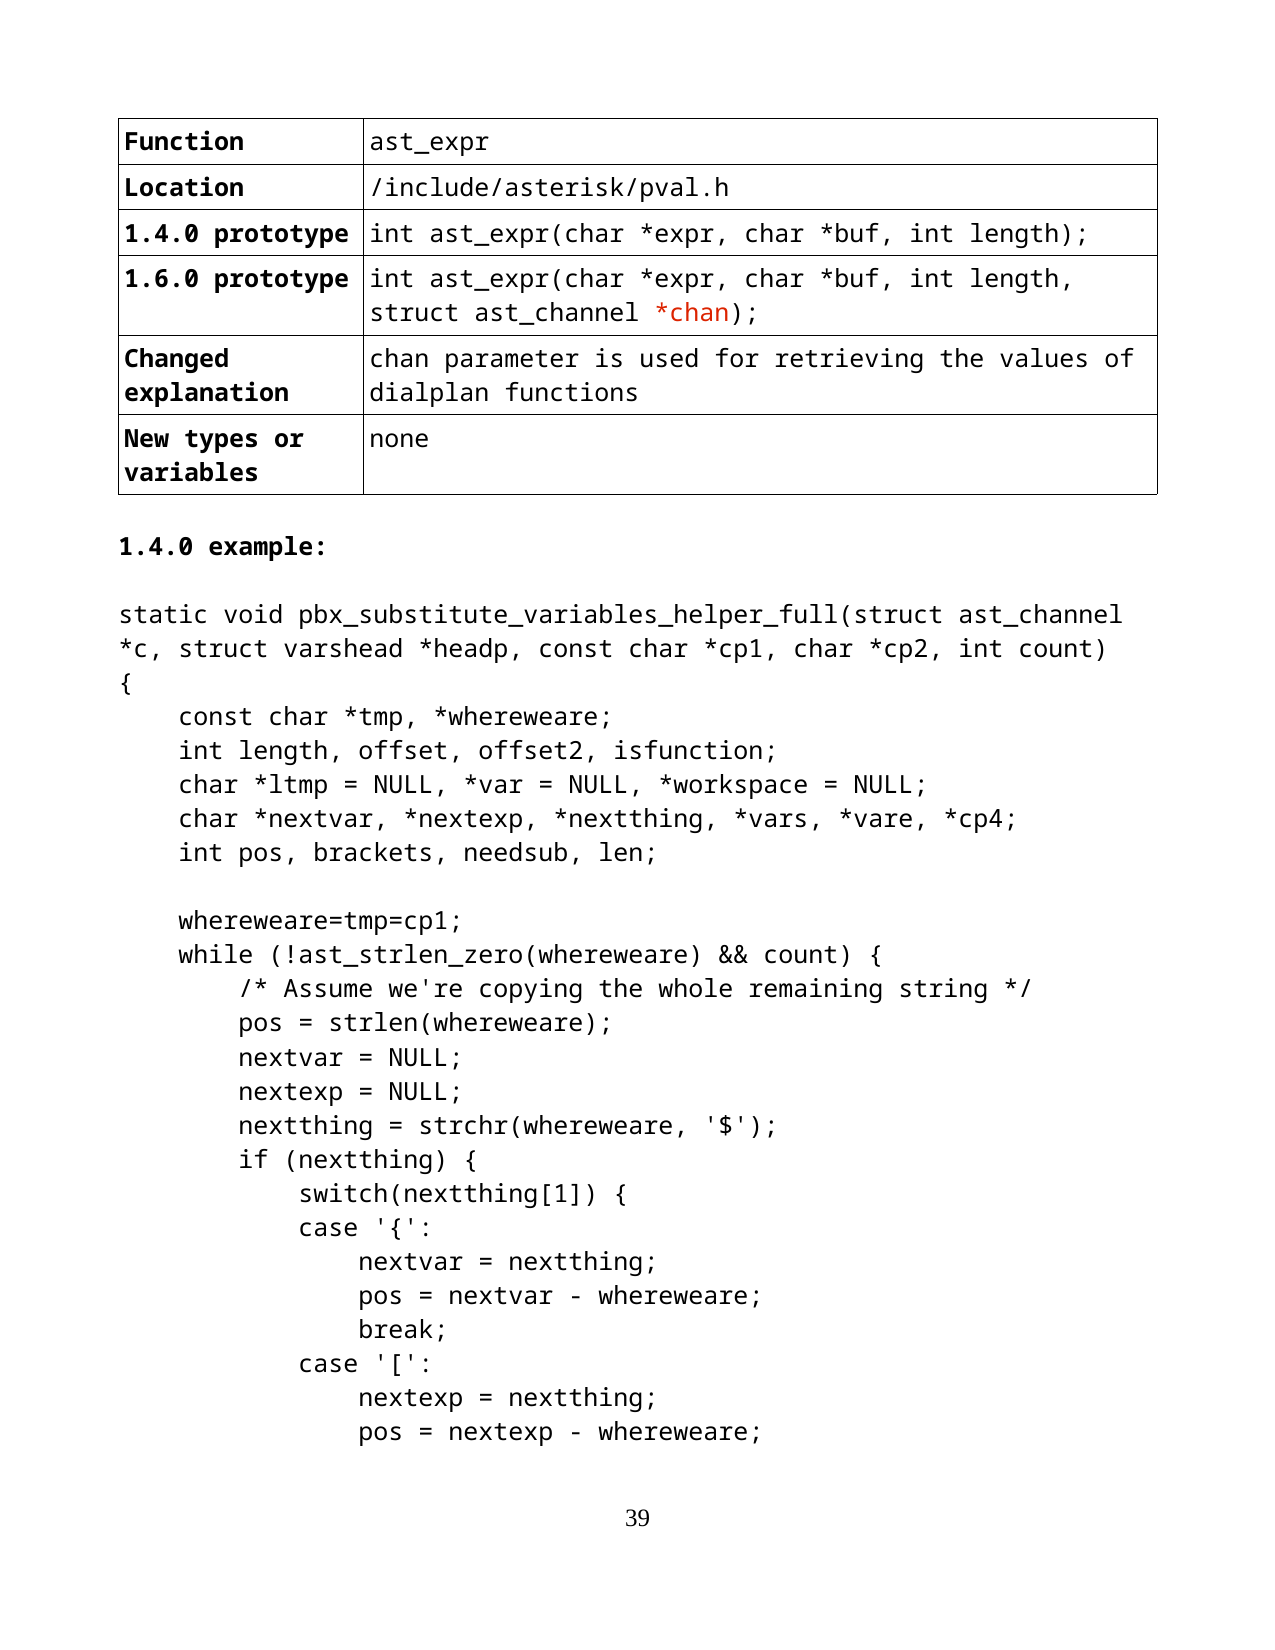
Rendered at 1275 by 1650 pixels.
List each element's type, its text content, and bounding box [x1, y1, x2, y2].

text int pos, brackets, needsub, len; [118, 835, 1157, 869]
text const char *tmp, *whereweare; [118, 698, 1157, 733]
text switch(nextthing[1]) { [118, 1175, 1157, 1209]
table_cell int ast_expr(char *expr, char *buf, int length, struct ast_channel *chan); [364, 256, 1157, 335]
table_cell Location [119, 165, 363, 209]
text nextvar = nextthing; [118, 1243, 1157, 1278]
text pos = nextvar - whereweare; [118, 1278, 1157, 1312]
table_cell 1.6.0 prototype [119, 256, 363, 335]
text /* Assume we're copying the whole remaining string */ [118, 971, 1157, 1005]
text { [118, 664, 1157, 698]
table_header ast_expr [364, 119, 1157, 164]
text char *nextvar, *nextexp, *nextthing, *vars, *vare, *cp4; [118, 801, 1157, 835]
text whereweare=tmp=cp1; [118, 903, 1157, 937]
text nextexp = NULL; [118, 1073, 1157, 1107]
table_cell /include/asterisk/pval.h [364, 165, 1157, 209]
table_cell int ast_expr(char *expr, char *buf, int length); [364, 210, 1157, 255]
table_cell chan parameter is used for retrieving the values of dialplan functions [364, 336, 1157, 414]
text static void pbx_substitute_variables_helper_full(struct ast_channel *c, struct varshead *headp, const char *cp1, char *cp2, int count) [118, 596, 1157, 664]
table_header Function [119, 119, 363, 164]
table_cell none [364, 415, 1157, 494]
text pos = nextexp - whereweare; [118, 1414, 1157, 1448]
text while (!ast_strlen_zero(whereweare) && count) { [118, 937, 1157, 971]
table_cell Changed explanation [119, 336, 363, 414]
text case '[': [118, 1346, 1157, 1380]
text nextexp = nextthing; [118, 1380, 1157, 1414]
text nextthing = strchr(whereweare, '$'); [118, 1107, 1157, 1141]
text break; [118, 1312, 1157, 1346]
text if (nextthing) { [118, 1141, 1157, 1175]
text char *ltmp = NULL, *var = NULL, *workspace = NULL; [118, 767, 1157, 801]
text 1.4.0 example: [118, 528, 1157, 562]
table_cell 1.4.0 prototype [119, 210, 363, 255]
text pos = strlen(whereweare); [118, 1005, 1157, 1039]
text int length, offset, offset2, isfunction; [118, 733, 1157, 767]
text nextvar = NULL; [118, 1039, 1157, 1073]
table_cell New types or variables [119, 415, 363, 494]
text case '{': [118, 1209, 1157, 1243]
